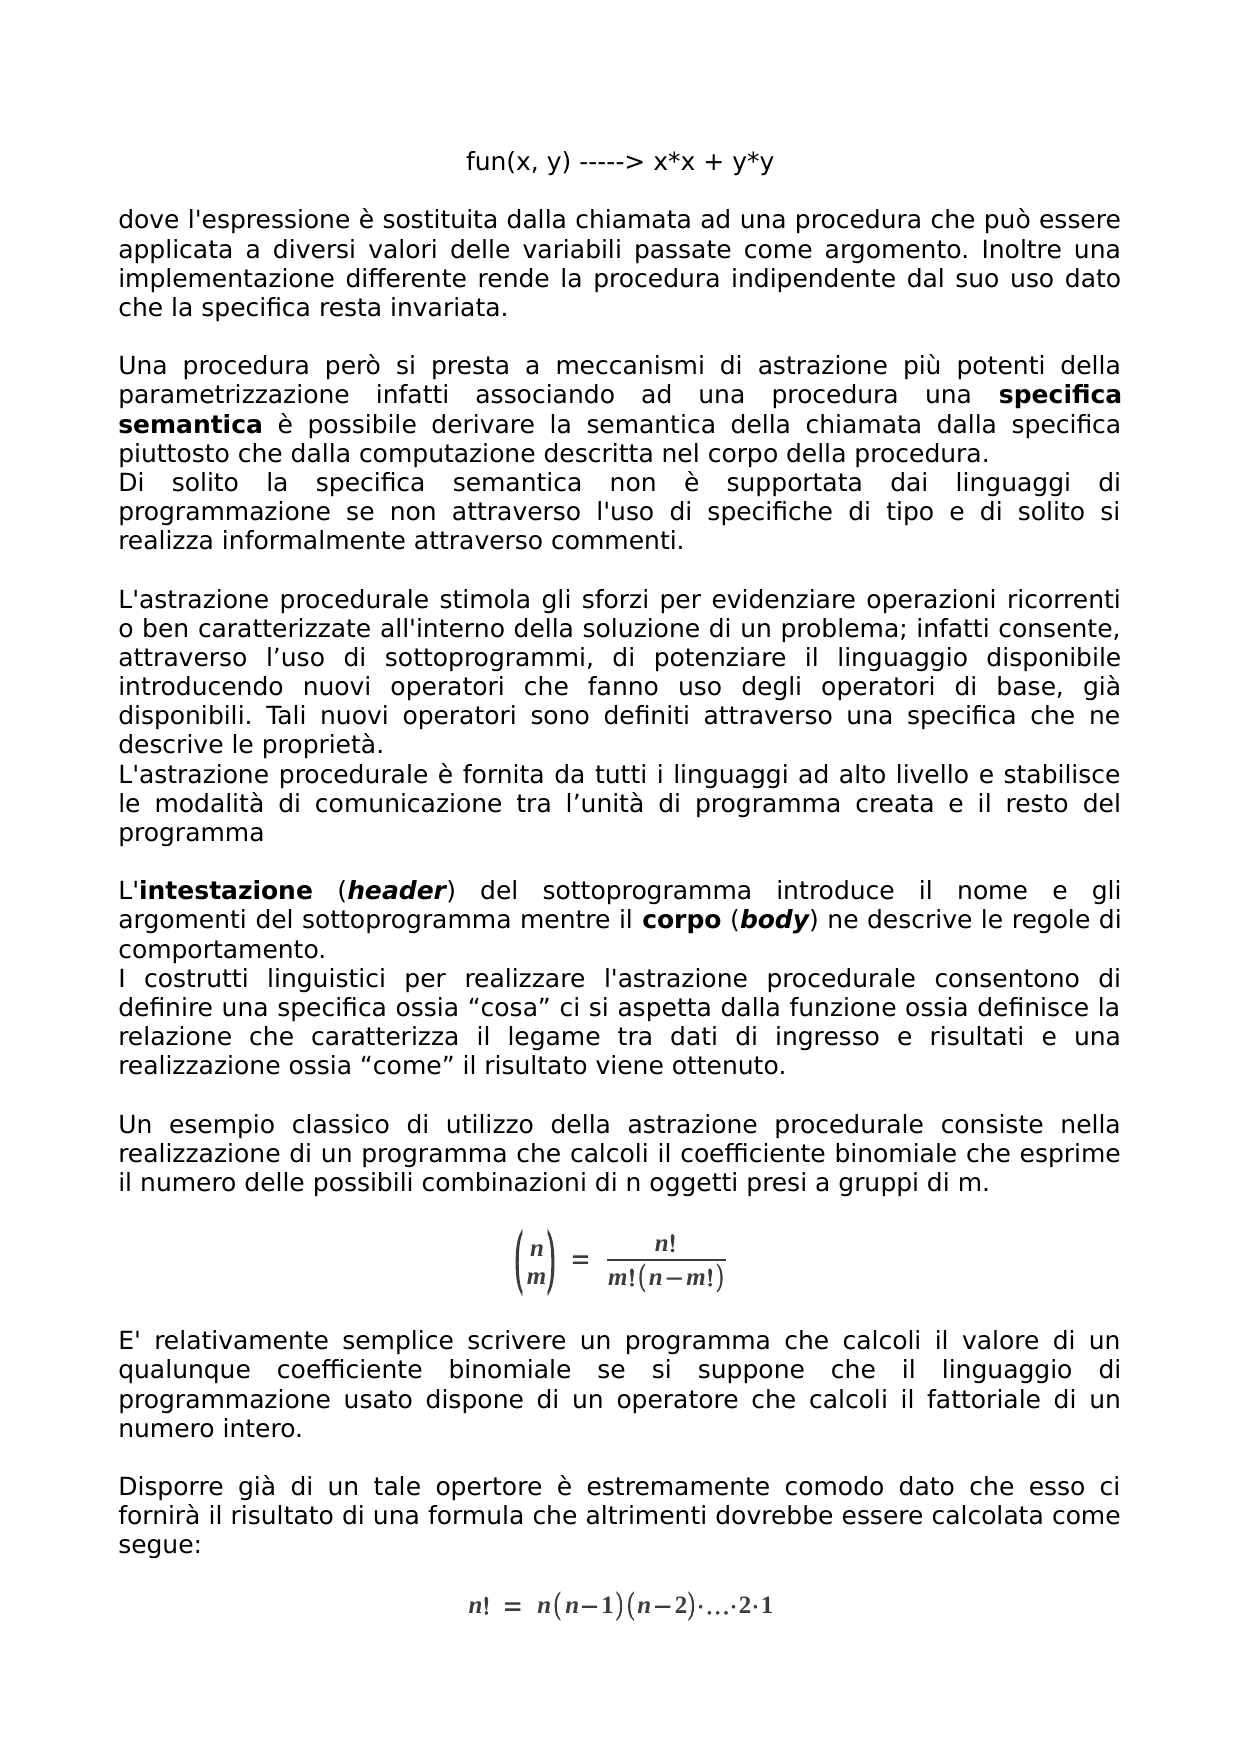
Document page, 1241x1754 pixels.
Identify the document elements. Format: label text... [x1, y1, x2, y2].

text Una procedura però si presta a meccanismi di astrazione più potenti della parametrizzazione infatti associando ad una procedura una specifica semantica è possibile derivare la semantica della chiamata dalla specifica piuttosto che dalla computazione descritta nel corpo della procedura. [118, 351, 1122, 468]
text E' relativamente semplice scrivere un programma che calcoli il valore di un qualunque coefficiente binomiale se si suppone che il linguaggio di programmazione usato dispone di un operatore che calcoli il fattoriale di un numero intero. [118, 1326, 1122, 1443]
text fun(x, y) -----> x*x + y*y [118, 147, 1122, 176]
text L'astrazione procedurale è fornita da tutti i linguaggi ad alto livello e stabilisce le modalità di comunicazione tra l’unità di programma creata e il resto del programma [118, 760, 1122, 847]
text Un esempio classico di utilizzo della astrazione procedurale consiste nella realizzazione di un programma che calcoli il coefficiente binomiale che esprime il numero delle possibili combinazioni di n oggetti presi a gruppi di m. [118, 1110, 1122, 1197]
text Di solito la specifica semantica non è supportata dai linguaggi di programmazione se non attraverso l'uso di specifiche di tipo e di solito si realizza informalmente attraverso commenti. [118, 468, 1122, 556]
text dove l'espressione è sostituita dalla chiamata ad una procedura che può essere applicata a diversi valori delle variabili passate come argomento. Inoltre una implementazione differente rende la procedura indipendente dal suo uso dato che la specifica resta invariata. [118, 206, 1122, 322]
text Disporre già di un tale opertore è estremamente comodo dato che esso ci fornirà il risultato di una formula che altrimenti dovrebbe essere calcolata come segue: [118, 1472, 1122, 1560]
text I costrutti linguistici per realizzare l'astrazione procedurale consentono di definire una specifica ossia “cosa” ci si aspetta dalla funzione ossia definisce la relazione che caratterizza il legame tra dati di ingresso e risultati e una realizzazione ossia “come” il risultato viene ottenuto. [118, 964, 1122, 1081]
text L'intestazione (header) del sottoprogramma introduce il nome e gli argomenti del sottoprogramma mentre il corpo (body) ne descrive le regole di comportamento. [118, 876, 1122, 964]
text L'astrazione procedurale stimola gli sforzi per evidenziare operazioni ricorrenti o ben caratterizzate all'interno della soluzione di un problema; infatti consente, attraverso l’uso di sottoprogrammi, di potenziare il linguaggio disponibile introducendo nuovi operatori che fanno uso degli operatori di base, già disponibili. Tali nuovi operatori sono definiti attraverso una specifica che ne descrive le proprietà. [118, 585, 1122, 760]
